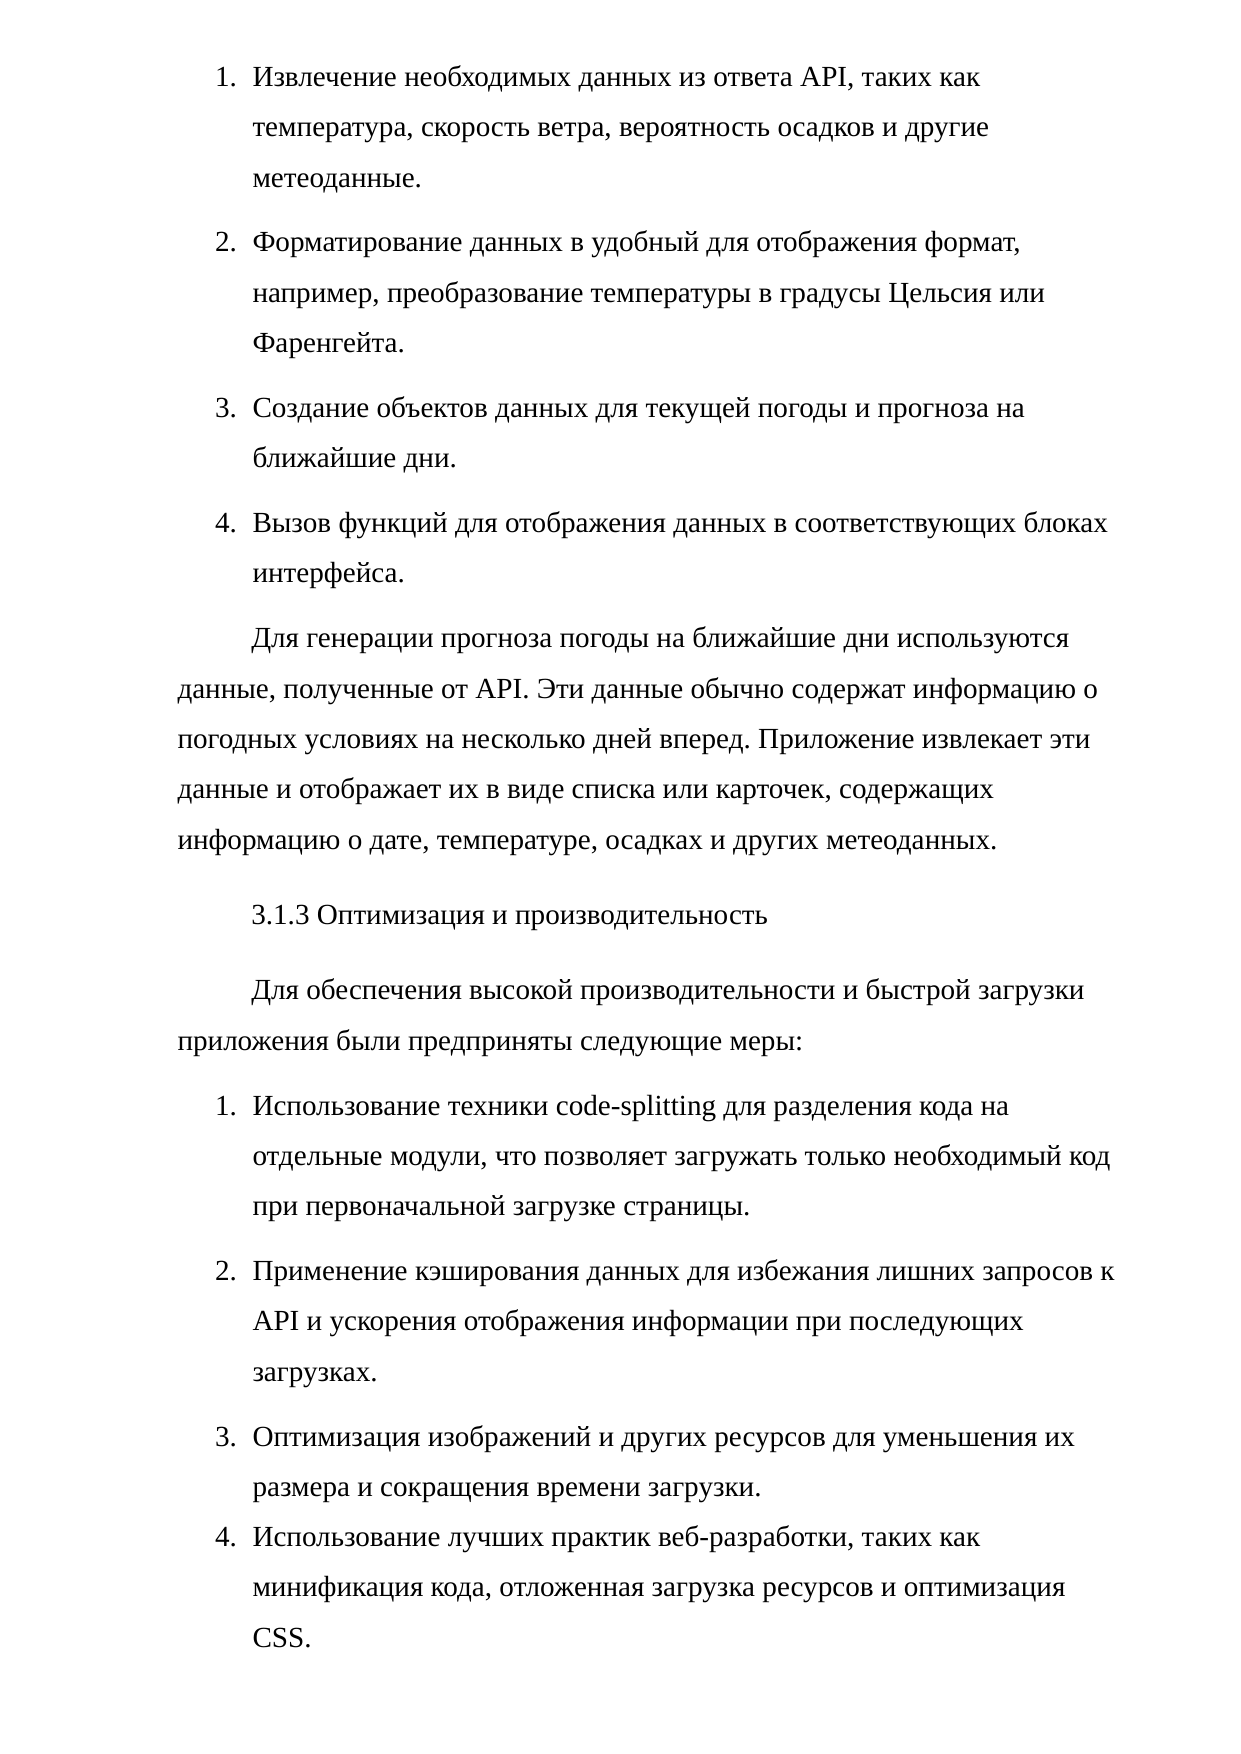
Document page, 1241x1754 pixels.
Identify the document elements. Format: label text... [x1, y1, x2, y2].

list Создание объектов данных для текущей погоды и прогноза на ближайшие дни. [215, 390, 1122, 474]
list Использование техники code-splitting для разделения кода на отдельные модули, что позволяет загружать только необходимый код при первоначальной загрузке страницы. [215, 1088, 1122, 1222]
text Для обеспечения высокой производительности и быстрой загрузки приложения были предприняты следующие меры: [177, 972, 1122, 1056]
list Оптимизация изображений и других ресурсов для уменьшения их размера и сокращения времени загрузки. [215, 1419, 1122, 1502]
list Форматирование данных в удобный для отображения формат, например, преобразование температуры в градусы Цельсия или Фаренгейта. [215, 224, 1122, 359]
list Вызов функций для отображения данных в соответствующих блоках интерфейса. [215, 505, 1122, 589]
list Извлечение необходимых данных из ответа API, таких как температура, скорость ветра, вероятность осадков и другие метеоданные. [215, 59, 1122, 193]
text Для генерации прогноза погоды на ближайшие дни используются данные, полученные от API. Эти данные обычно содержат информацию о погодных условиях на несколько дней вперед. Приложение извлекает эти данные и отображает их в виде списка или карточек, содержащих информацию о дате, температуре, осадках и других метеоданных. [177, 621, 1122, 855]
list Применение кэширования данных для избежания лишних запросов к API и ускорения отображения информации при последующих загрузках. [215, 1253, 1122, 1387]
subtitle 3.1.3 Оптимизация и производительность [177, 897, 1122, 931]
list Использование лучших практик веб-разработки, таких как минификация кода, отложенная загрузка ресурсов и оптимизация CSS. [215, 1519, 1122, 1653]
